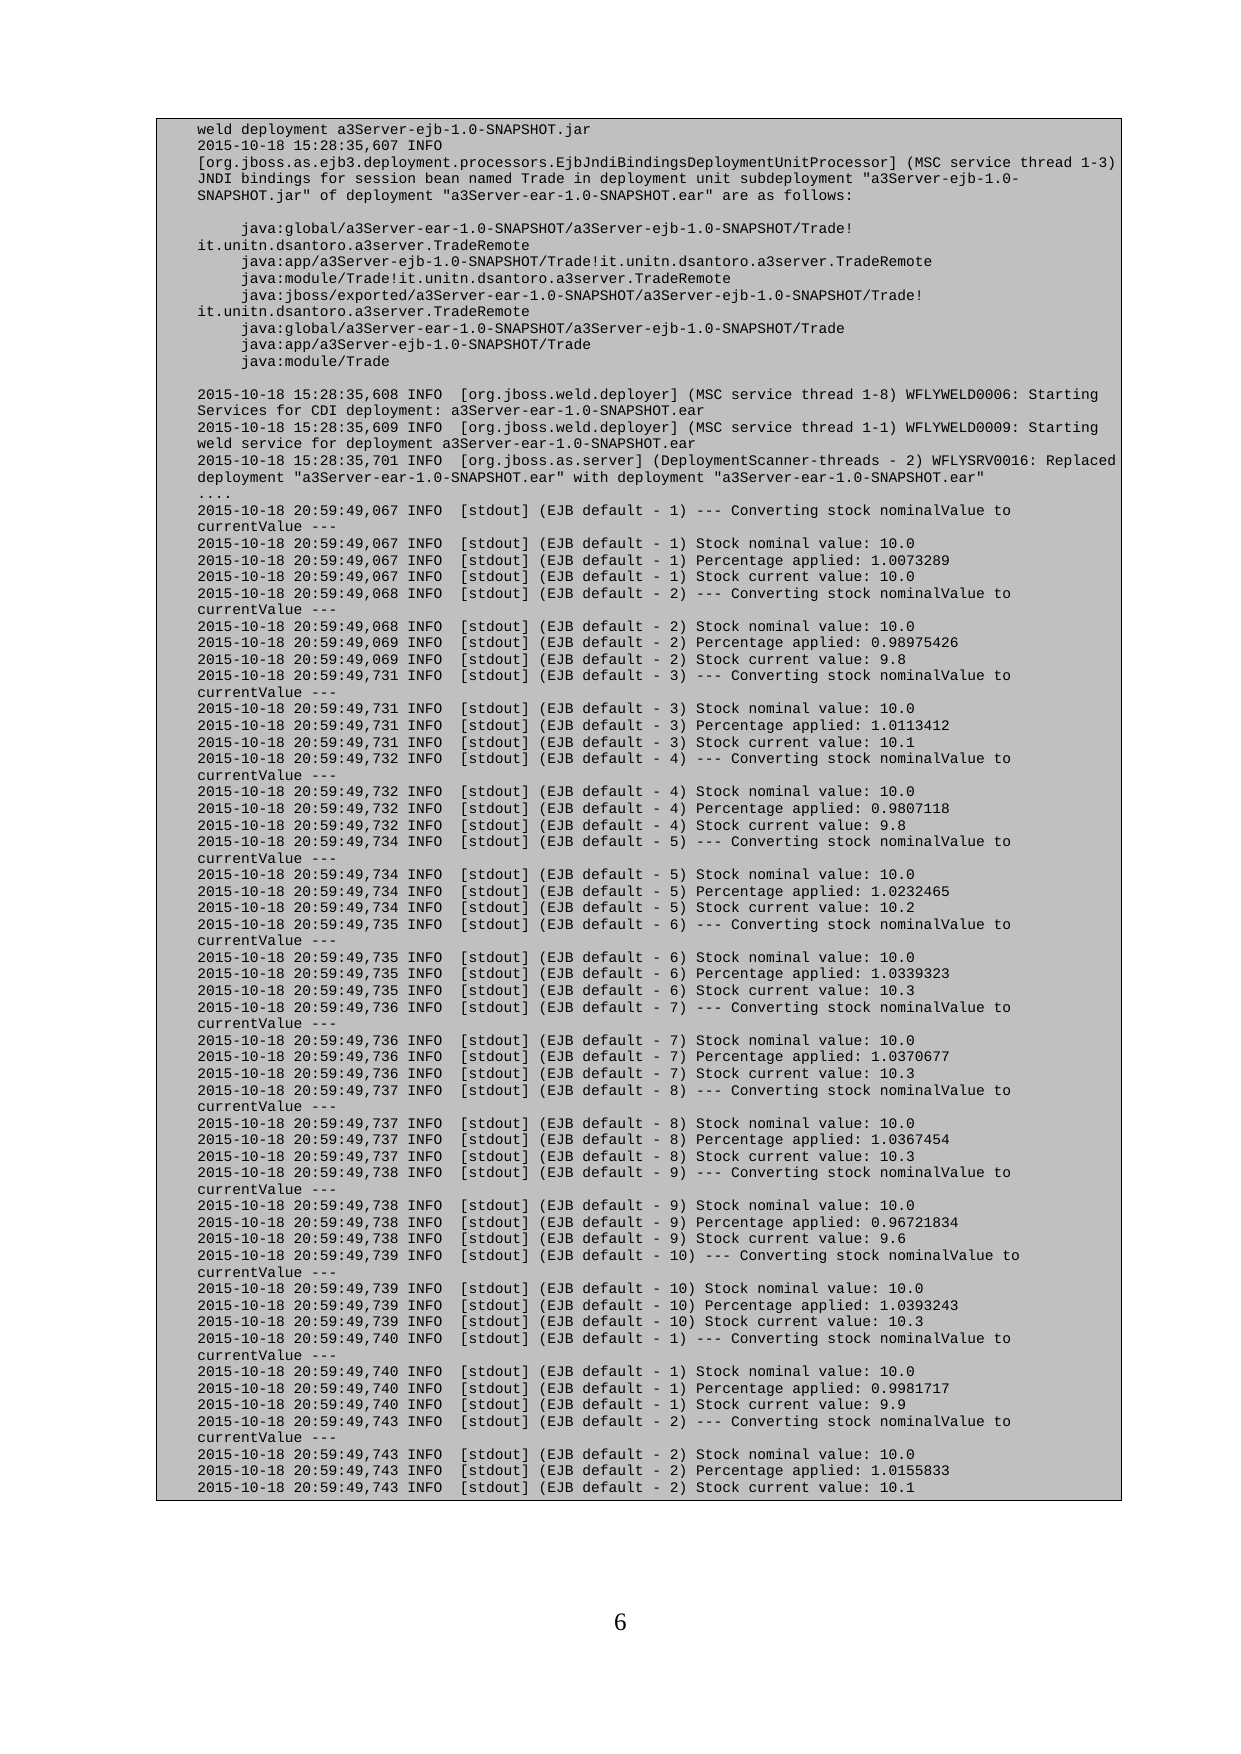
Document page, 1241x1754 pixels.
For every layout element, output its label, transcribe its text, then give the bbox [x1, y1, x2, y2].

list 2015-10-18 20:59:49,068 INFO [stdout] (EJB default - 2) --- Converting stock nominalValue to currentValue --- [157, 582, 1121, 615]
list 2015-10-18 20:59:49,739 INFO [stdout] (EJB default - 10) --- Converting stock nominalValue to currentValue --- [157, 1244, 1121, 1277]
list 2015-10-18 20:59:49,067 INFO [stdout] (EJB default - 1) Stock nominal value: 10.0 [157, 532, 1121, 549]
list java:global/a3Server-ear-1.0-SNAPSHOT/a3Server-ejb-1.0-SNAPSHOT/Trade [157, 317, 1121, 333]
list 2015-10-18 20:59:49,735 INFO [stdout] (EJB default - 6) --- Converting stock nominalValue to currentValue --- [157, 913, 1121, 946]
list 2015-10-18 20:59:49,738 INFO [stdout] (EJB default - 9) Stock current value: 9.6 [157, 1228, 1121, 1244]
list 2015-10-18 20:59:49,067 INFO [stdout] (EJB default - 1) Stock current value: 10.0 [157, 565, 1121, 582]
list 2015-10-18 20:59:49,737 INFO [stdout] (EJB default - 8) Percentage applied: 1.0367454 [157, 1128, 1121, 1145]
list 2015-10-18 20:59:49,735 INFO [stdout] (EJB default - 6) Percentage applied: 1.0339323 [157, 963, 1121, 979]
list 2015-10-18 15:28:35,701 INFO [org.jboss.as.server] (DeploymentScanner-threads - 2) WFLYSRV0016: Replaced deployment "a3Server-ear-1.0-SNAPSHOT.ear" with deployment "a3Server-ear-1.0-SNAPSHOT.ear" [157, 449, 1121, 482]
list 2015-10-18 20:59:49,069 INFO [stdout] (EJB default - 2) Stock current value: 9.8 [157, 648, 1121, 665]
list 2015-10-18 20:59:49,743 INFO [stdout] (EJB default - 2) Percentage applied: 1.0155833 [157, 1460, 1121, 1476]
list java:app/a3Server-ejb-1.0-SNAPSHOT/Trade!it.unitn.dsantoro.a3server.TradeRemote [157, 251, 1121, 267]
list 2015-10-18 20:59:49,732 INFO [stdout] (EJB default - 4) --- Converting stock nominalValue to currentValue --- [157, 747, 1121, 781]
list 2015-10-18 20:59:49,739 INFO [stdout] (EJB default - 10) Stock current value: 10.3 [157, 1311, 1121, 1327]
list 2015-10-18 20:59:49,743 INFO [stdout] (EJB default - 2) Stock current value: 10.1 [157, 1476, 1121, 1500]
list 2015-10-18 20:59:49,735 INFO [stdout] (EJB default - 6) Stock current value: 10.3 [157, 979, 1121, 996]
list java:jboss/exported/a3Server-ear-1.0-SNAPSHOT/a3Server-ejb-1.0-SNAPSHOT/Trade!it.unitn.dsantoro.a3server.TradeRemote [157, 284, 1121, 317]
list 2015-10-18 20:59:49,731 INFO [stdout] (EJB default - 3) --- Converting stock nominalValue to currentValue --- [157, 665, 1121, 698]
list 2015-10-18 20:59:49,734 INFO [stdout] (EJB default - 5) Percentage applied: 1.0232465 [157, 880, 1121, 897]
list 2015-10-18 20:59:49,731 INFO [stdout] (EJB default - 3) Stock nominal value: 10.0 [157, 698, 1121, 714]
list 2015-10-18 20:59:49,743 INFO [stdout] (EJB default - 2) --- Converting stock nominalValue to currentValue --- [157, 1410, 1121, 1443]
list 2015-10-18 20:59:49,738 INFO [stdout] (EJB default - 9) --- Converting stock nominalValue to currentValue --- [157, 1162, 1121, 1195]
list 2015-10-18 20:59:49,738 INFO [stdout] (EJB default - 9) Percentage applied: 0.96721834 [157, 1211, 1121, 1228]
list 2015-10-18 20:59:49,731 INFO [stdout] (EJB default - 3) Stock current value: 10.1 [157, 731, 1121, 747]
list 2015-10-18 20:59:49,069 INFO [stdout] (EJB default - 2) Percentage applied: 0.98975426 [157, 632, 1121, 648]
list 2015-10-18 20:59:49,737 INFO [stdout] (EJB default - 8) Stock nominal value: 10.0 [157, 1112, 1121, 1128]
list 2015-10-18 15:28:35,609 INFO [org.jboss.weld.deployer] (MSC service thread 1-1) WFLYWELD0009: Starting weld service for deployment a3Server-ear-1.0-SNAPSHOT.ear [157, 416, 1121, 449]
list 2015-10-18 20:59:49,736 INFO [stdout] (EJB default - 7) Stock current value: 10.3 [157, 1062, 1121, 1079]
list 2015-10-18 20:59:49,736 INFO [stdout] (EJB default - 7) --- Converting stock nominalValue to currentValue --- [157, 996, 1121, 1029]
list 2015-10-18 20:59:49,739 INFO [stdout] (EJB default - 10) Stock nominal value: 10.0 [157, 1277, 1121, 1294]
list 2015-10-18 15:28:35,607 INFO [org.jboss.as.ejb3.deployment.processors.EjbJndiBindingsDeploymentUnitProcessor] (MSC service thread 1-3) JNDI bindings for session bean named Trade in deployment unit subdeployment "a3Server-ejb-1.0-SNAPSHOT.jar" of deployment "a3Server-ear-1.0-SNAPSHOT.ear" are as follows: [157, 135, 1121, 201]
list 2015-10-18 20:59:49,738 INFO [stdout] (EJB default - 9) Stock nominal value: 10.0 [157, 1195, 1121, 1211]
list 2015-10-18 20:59:49,732 INFO [stdout] (EJB default - 4) Stock current value: 9.8 [157, 814, 1121, 830]
list .... [157, 482, 1121, 499]
list java:module/Trade [157, 350, 1121, 367]
list 2015-10-18 20:59:49,737 INFO [stdout] (EJB default - 8) Stock current value: 10.3 [157, 1145, 1121, 1162]
list 2015-10-18 20:59:49,734 INFO [stdout] (EJB default - 5) Stock current value: 10.2 [157, 897, 1121, 913]
list 2015-10-18 20:59:49,067 INFO [stdout] (EJB default - 1) --- Converting stock nominalValue to currentValue --- [157, 499, 1121, 532]
list 2015-10-18 20:59:49,732 INFO [stdout] (EJB default - 4) Percentage applied: 0.9807118 [157, 797, 1121, 814]
list java:app/a3Server-ejb-1.0-SNAPSHOT/Trade [157, 333, 1121, 350]
list 2015-10-18 20:59:49,736 INFO [stdout] (EJB default - 7) Stock nominal value: 10.0 [157, 1029, 1121, 1046]
list 2015-10-18 20:59:49,739 INFO [stdout] (EJB default - 10) Percentage applied: 1.0393243 [157, 1294, 1121, 1311]
list 2015-10-18 20:59:49,740 INFO [stdout] (EJB default - 1) Stock current value: 9.9 [157, 1393, 1121, 1410]
list 2015-10-18 20:59:49,735 INFO [stdout] (EJB default - 6) Stock nominal value: 10.0 [157, 946, 1121, 963]
list 2015-10-18 20:59:49,740 INFO [stdout] (EJB default - 1) Percentage applied: 0.9981717 [157, 1377, 1121, 1393]
list 2015-10-18 20:59:49,743 INFO [stdout] (EJB default - 2) Stock nominal value: 10.0 [157, 1443, 1121, 1460]
list java:module/Trade!it.unitn.dsantoro.a3server.TradeRemote [157, 267, 1121, 284]
list 2015-10-18 20:59:49,068 INFO [stdout] (EJB default - 2) Stock nominal value: 10.0 [157, 615, 1121, 632]
list 2015-10-18 20:59:49,737 INFO [stdout] (EJB default - 8) --- Converting stock nominalValue to currentValue --- [157, 1079, 1121, 1112]
list 2015-10-18 20:59:49,736 INFO [stdout] (EJB default - 7) Percentage applied: 1.0370677 [157, 1046, 1121, 1062]
list java:global/a3Server-ear-1.0-SNAPSHOT/a3Server-ejb-1.0-SNAPSHOT/Trade!it.unitn.dsantoro.a3server.TradeRemote [157, 217, 1121, 251]
list 2015-10-18 15:28:35,608 INFO [org.jboss.weld.deployer] (MSC service thread 1-8) WFLYWELD0006: Starting Services for CDI deployment: a3Server-ear-1.0-SNAPSHOT.ear [157, 383, 1121, 416]
list 2015-10-18 20:59:49,067 INFO [stdout] (EJB default - 1) Percentage applied: 1.0073289 [157, 549, 1121, 565]
list 2015-10-18 20:59:49,732 INFO [stdout] (EJB default - 4) Stock nominal value: 10.0 [157, 781, 1121, 797]
list 2015-10-18 20:59:49,731 INFO [stdout] (EJB default - 3) Percentage applied: 1.0113412 [157, 714, 1121, 731]
list 2015-10-18 20:59:49,740 INFO [stdout] (EJB default - 1) --- Converting stock nominalValue to currentValue --- [157, 1327, 1121, 1360]
list weld deployment a3Server-ejb-1.0-SNAPSHOT.jar [157, 119, 1121, 135]
list 2015-10-18 20:59:49,740 INFO [stdout] (EJB default - 1) Stock nominal value: 10.0 [157, 1360, 1121, 1377]
list 2015-10-18 20:59:49,734 INFO [stdout] (EJB default - 5) Stock nominal value: 10.0 [157, 863, 1121, 880]
list 2015-10-18 20:59:49,734 INFO [stdout] (EJB default - 5) --- Converting stock nominalValue to currentValue --- [157, 830, 1121, 863]
